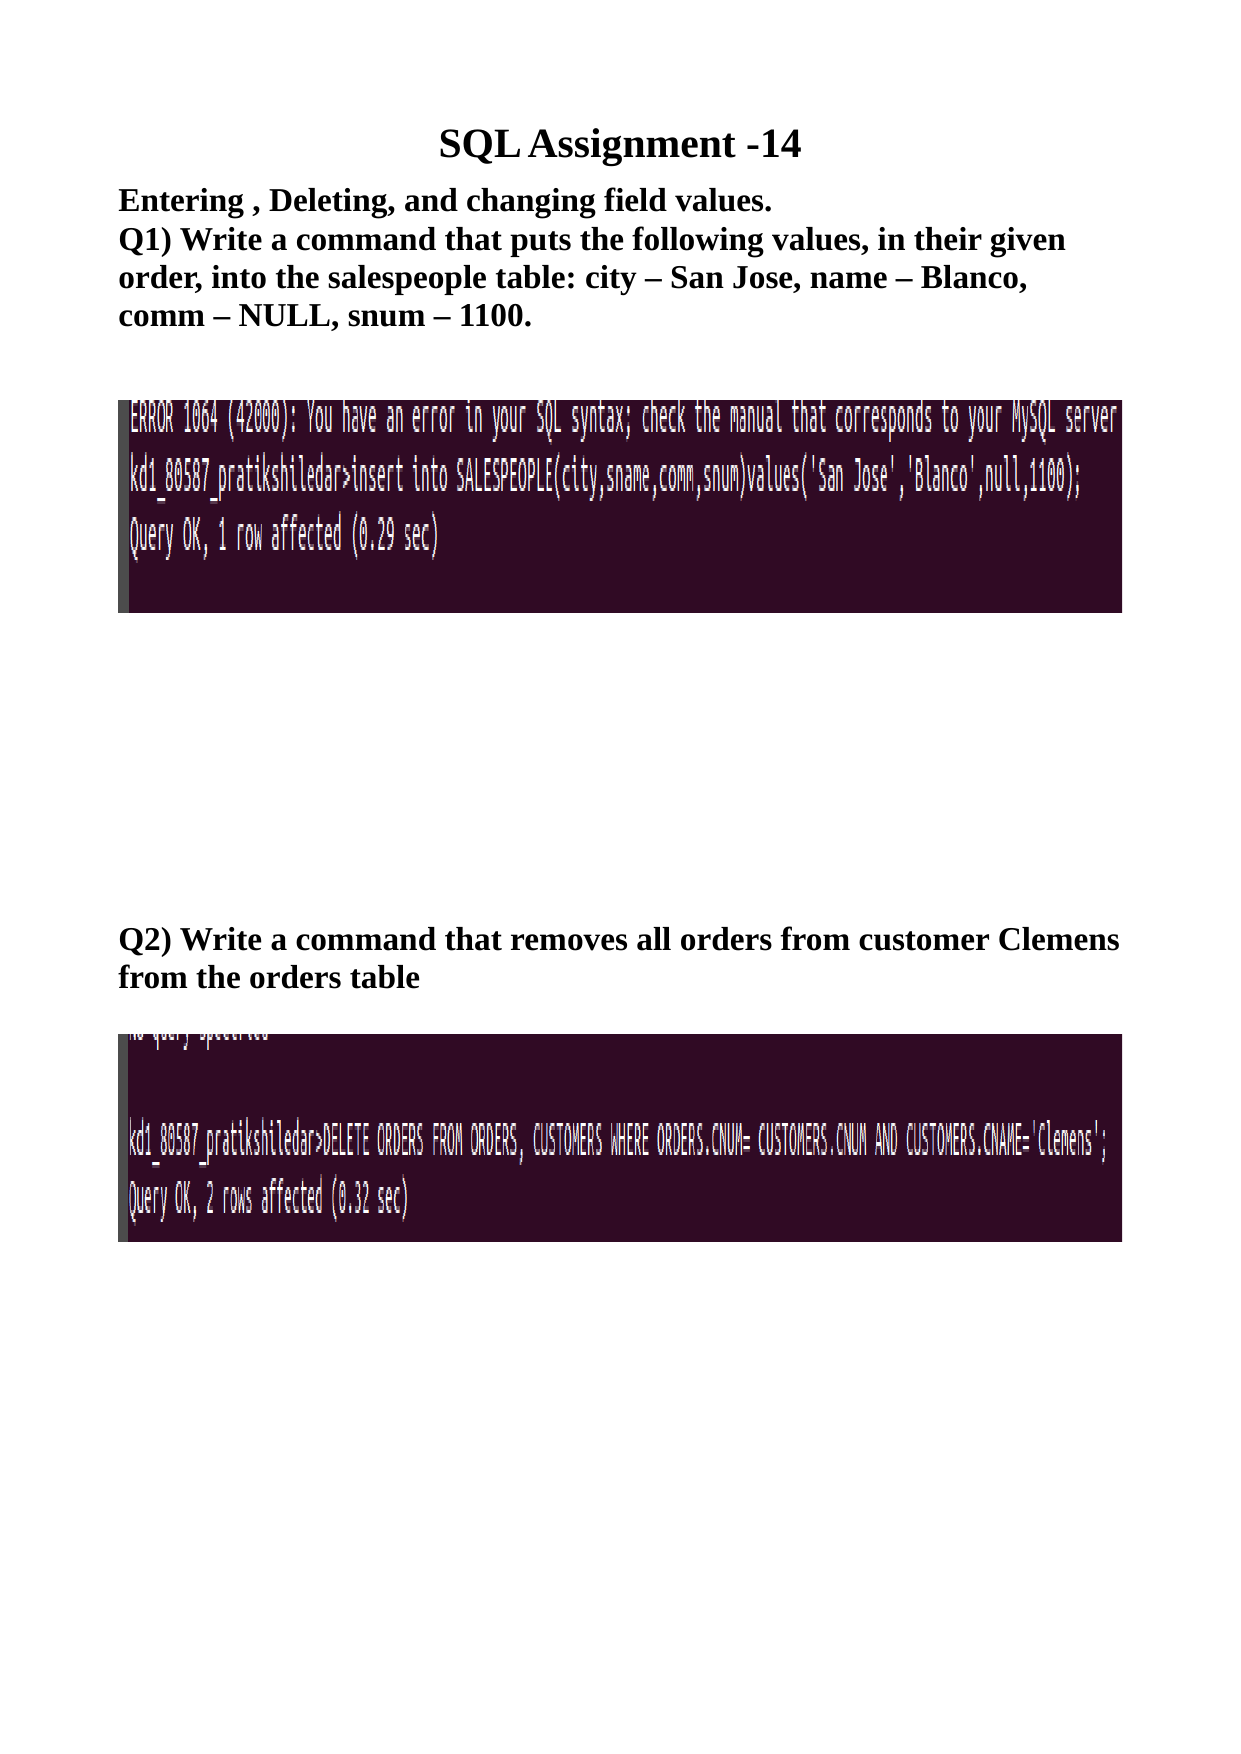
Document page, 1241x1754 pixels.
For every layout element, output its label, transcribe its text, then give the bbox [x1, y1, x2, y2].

picture [118, 1034, 1123, 1242]
picture [118, 400, 1123, 613]
text SQL Assignment -14 [118, 118, 1122, 166]
text Q2) Write a command that removes all orders from customer Clemens from the orders table [118, 919, 1122, 996]
text Entering , Deleting, and changing field values. [118, 180, 1122, 219]
text Q1) Write a command that puts the following values, in their given order, into the salespeople table: city – San Jose, name – Blanco, comm – NULL, snum – 1100. [118, 219, 1122, 334]
